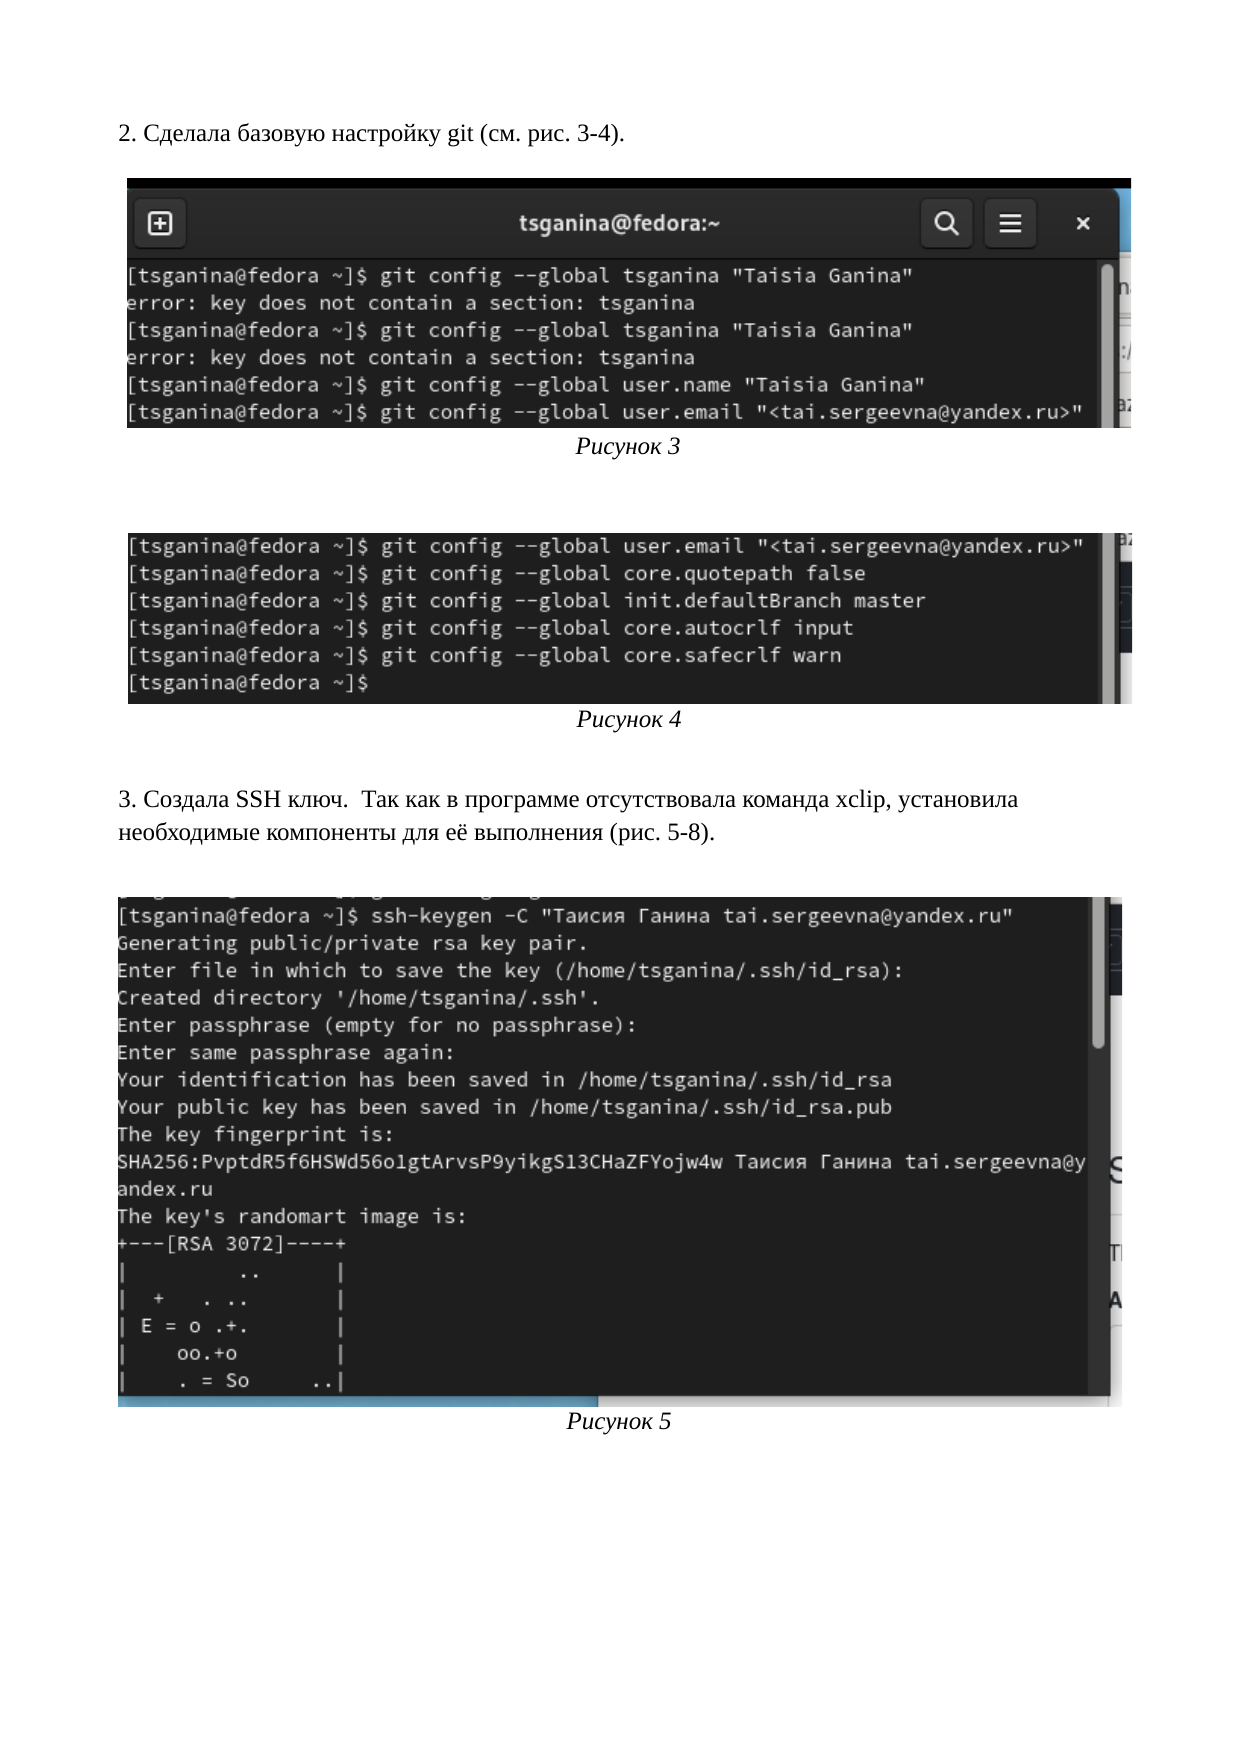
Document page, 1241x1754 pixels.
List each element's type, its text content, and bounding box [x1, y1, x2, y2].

picture [128, 533, 1133, 704]
picture [118, 897, 1123, 1407]
text 3. Создала SSH ключ. Так как в программе отсутствовала команда xclip, установила необходимые компоненты для её выполнения (рис. 5-8). [118, 784, 1122, 846]
picture [127, 178, 1132, 428]
text 2. Сделала базовую настройку git (см. рис. 3-4). [118, 118, 1122, 147]
text Рисунок 5 [118, 1407, 1122, 1435]
text Рисунок 3 [127, 431, 1131, 460]
text Рисунок 4 [128, 704, 1132, 733]
